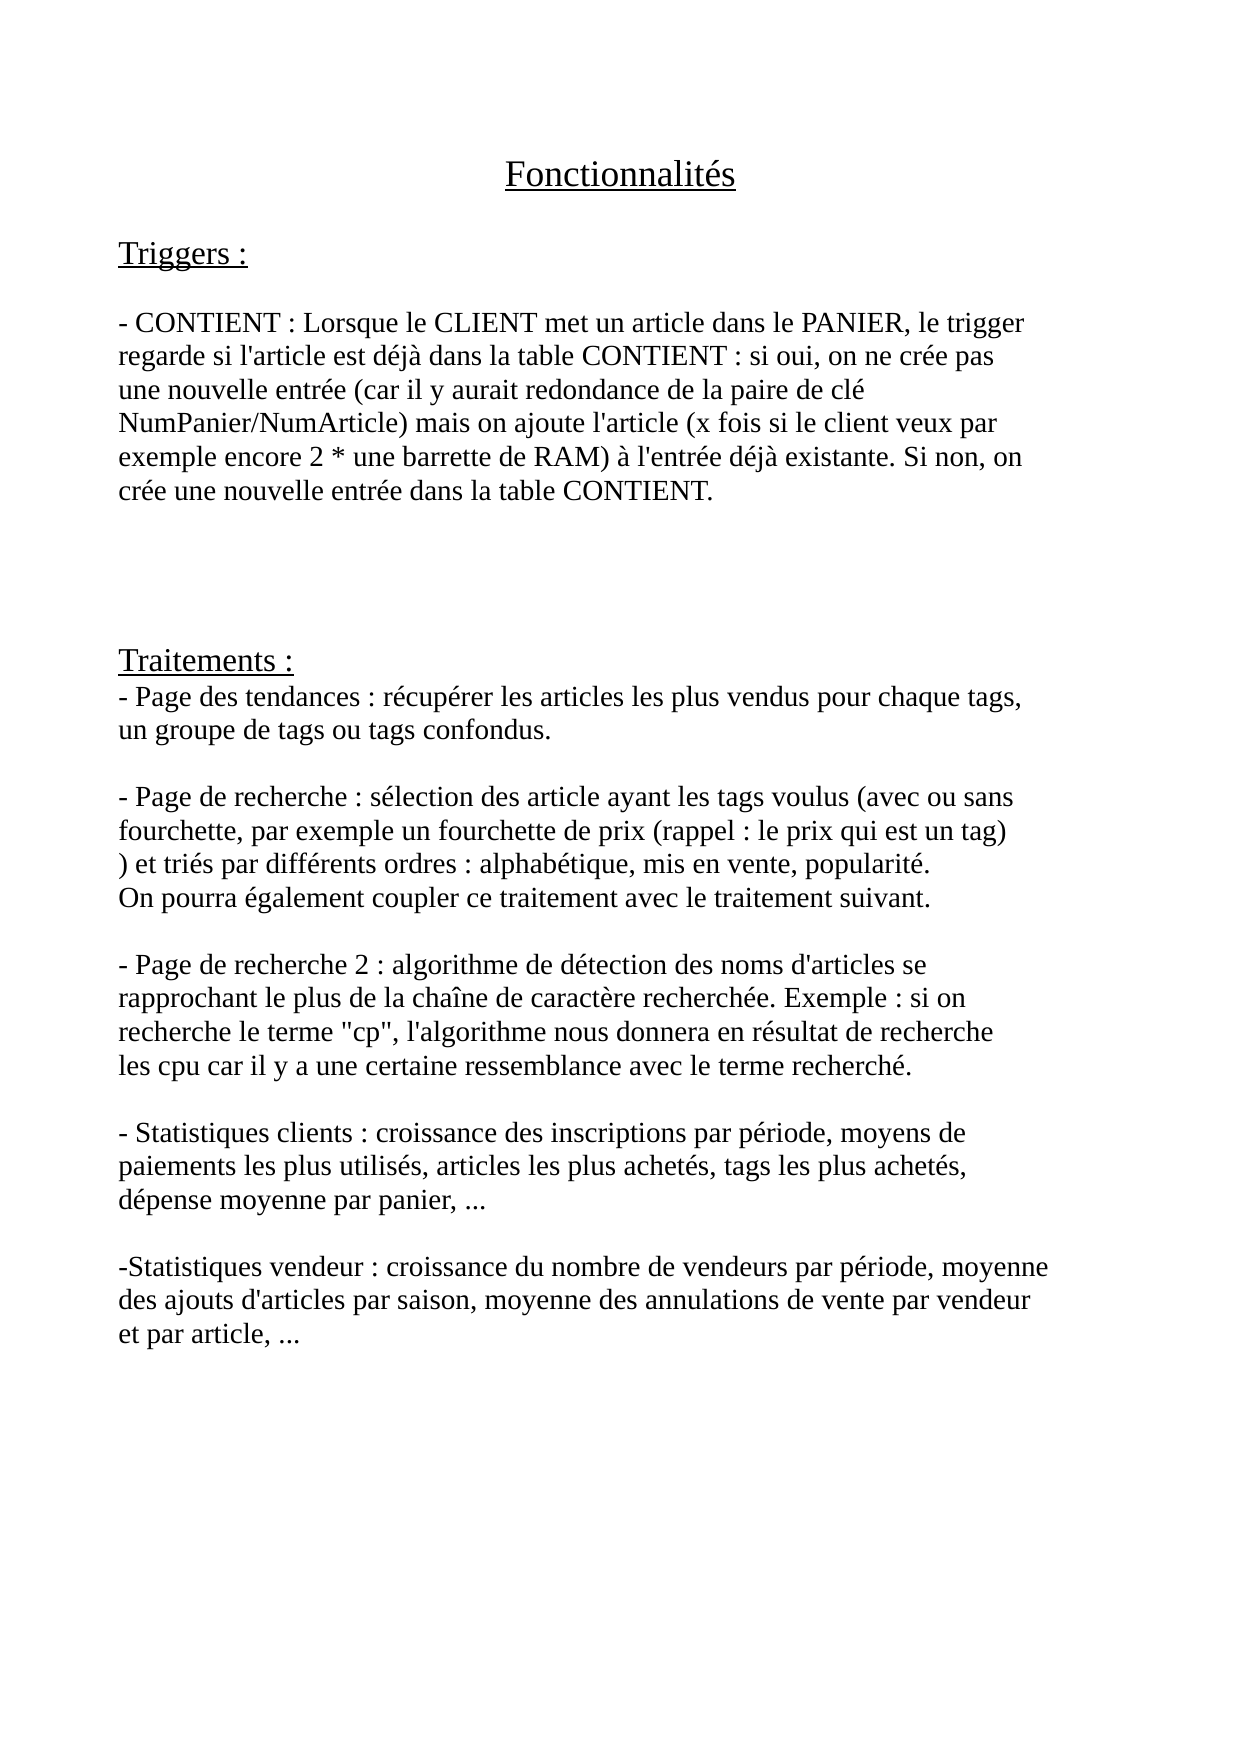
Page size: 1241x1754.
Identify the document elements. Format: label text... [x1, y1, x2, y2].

text Triggers : - CONTIENT : Lorsque le CLIENT met un article dans le PANIER, le trigger regarde si l'article est déjà dans la table CONTIENT : si oui, on ne crée pas une nouvelle entrée (car il y aurait redondance de la paire de clé NumPanier/NumArticle) mais on ajoute l'article (x fois si le client veux par exemple encore 2 * une barrette de RAM) à l'entrée déjà existante. Si non, on crée une nouvelle entrée dans la table CONTIENT. Traitements : - Page des tendances : récupérer les articles les plus vendus pour chaque tags, un groupe de tags ou tags confondus. - Page de recherche : sélection des article ayant les tags voulus (avec ou sans fourchette, par exemple un fourchette de prix (rappel : le prix qui est un tag) ) et triés par différents ordres : alphabétique, mis en vente, popularité. On pourra également coupler ce traitement avec le traitement suivant. - Page de recherche 2 : algorithme de détection des noms d'articles se rapprochant le plus de la chaîne de caractère recherchée. Exemple : si on recherche le terme "cp", l'algorithme nous donnera en résultat de recherche les cpu car il y a une certaine ressemblance avec le terme recherché. - Statistiques clients : croissance des inscriptions par période, moyens de paiements les plus utilisés, articles les plus achetés, tags les plus achetés, dépense moyenne par panier, ... -Statistiques vendeur : croissance du nombre de vendeurs par période, moyenne des ajouts d'articles par saison, moyenne des annulations de vente par vendeur et par article, ... [118, 233, 1122, 1383]
text Fonctionnalités [118, 152, 1122, 195]
